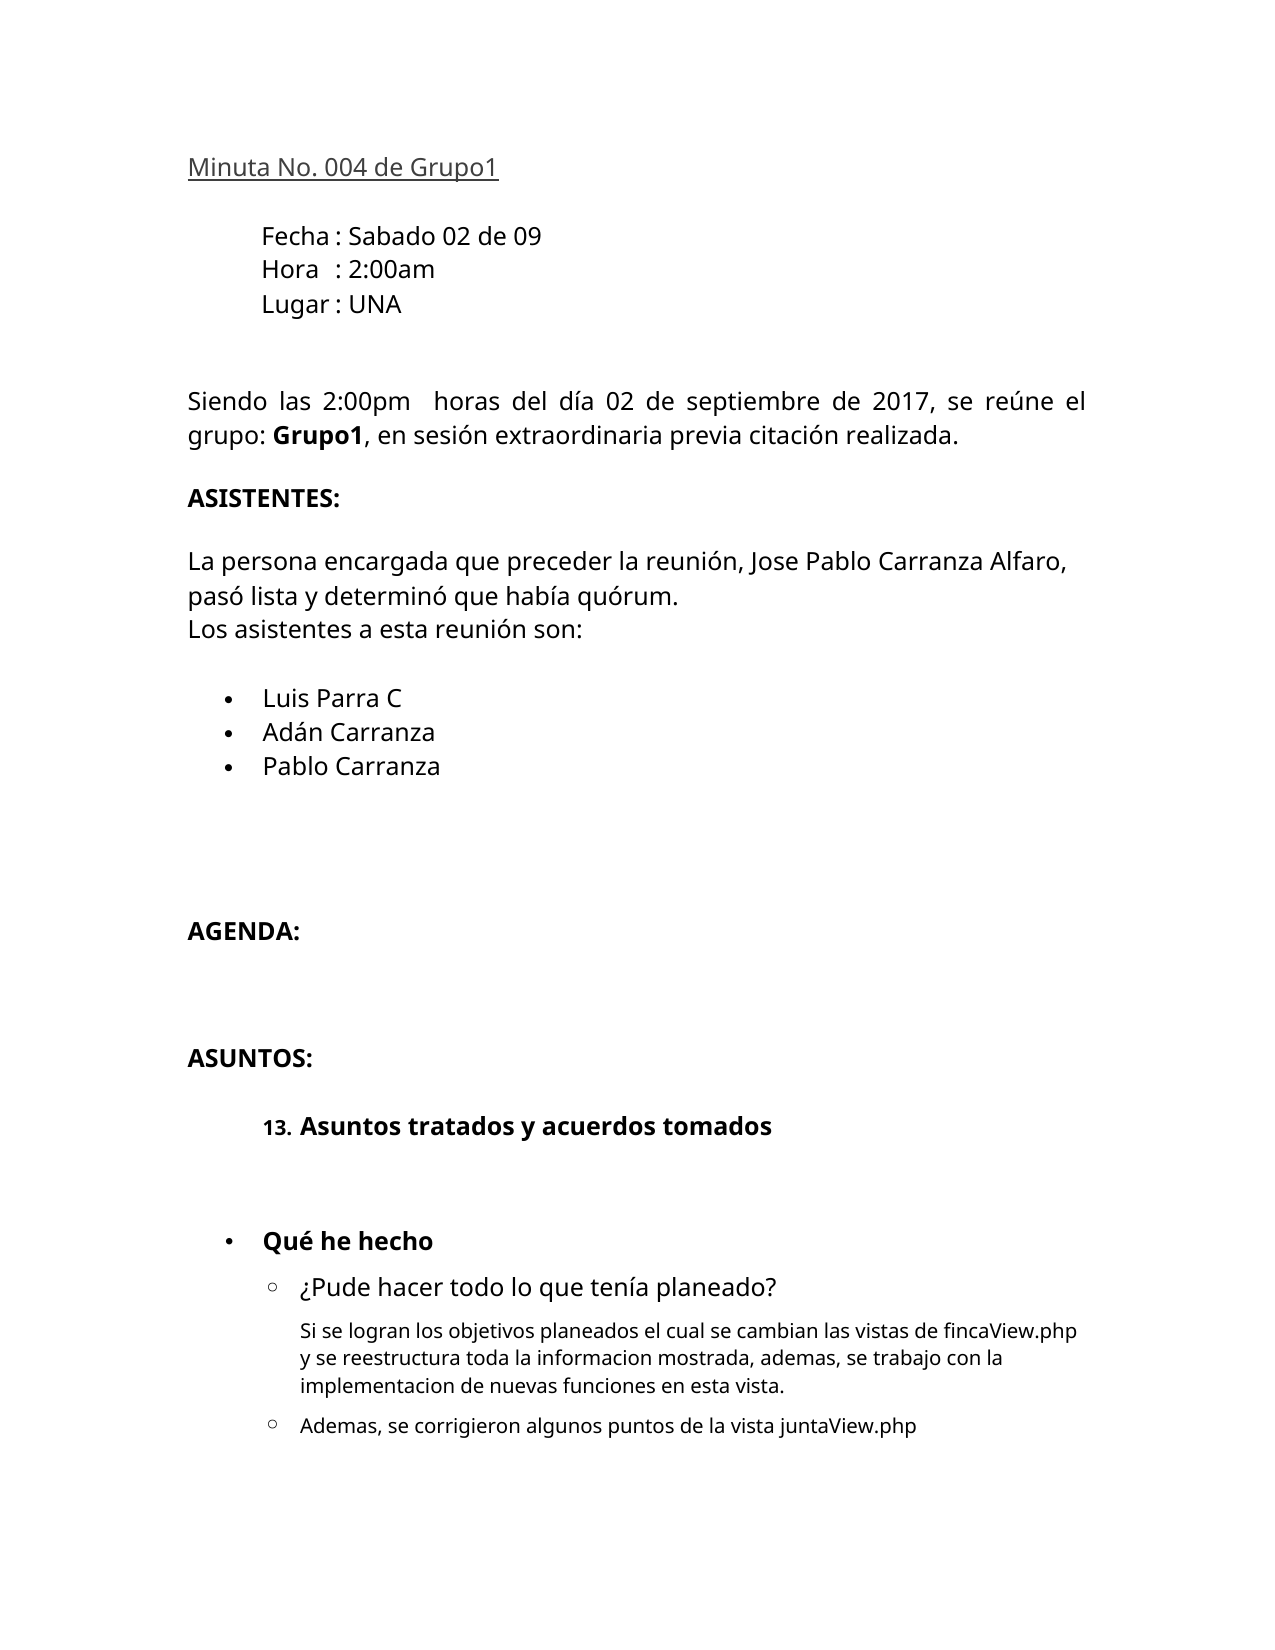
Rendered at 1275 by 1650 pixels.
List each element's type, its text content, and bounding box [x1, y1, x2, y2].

list Asuntos tratados y acuerdos tomados [262, 1108, 1087, 1142]
list Pablo Carranza [225, 748, 1087, 782]
text ASUNTOS: [187, 1040, 1087, 1074]
list Adán Carranza [225, 714, 1087, 748]
list ¿Pude hacer todo lo que tenía planeado? [262, 1270, 1087, 1304]
list Luis Parra C [225, 680, 1087, 714]
text ASISTENTES: [187, 481, 1087, 515]
text Siendo las 2:00pm horas del día 02 de septiembre de 2017, se reúne el grupo: Grupo1, en sesión extraordinaria previa citación realizada. [187, 383, 1087, 452]
text Minuta No. 004 de Grupo1 [187, 150, 1087, 184]
text La persona encargada que preceder la reunión, Jose Pablo Carranza Alfaro, pasó lista y determinó que había quórum. [187, 544, 1087, 612]
text Los asistentes a esta reunión son: [187, 612, 1087, 646]
text Hora : 2:00am [187, 252, 1087, 286]
list Qué he hecho [225, 1223, 1087, 1257]
text Lugar : UNA [187, 286, 1087, 320]
list Si se logran los objetivos planeados el cual se cambian las vistas de fincaView.php y se reestructura toda la informacion mostrada, ademas, se trabajo con la implementacion de nuevas funciones en esta vista. [262, 1316, 1087, 1399]
text AGENDA: [187, 914, 1087, 948]
list Ademas, se corrigieron algunos puntos de la vista juntaView.php [262, 1412, 1087, 1439]
text Fecha : Sabado 02 de 09 [187, 218, 1087, 252]
